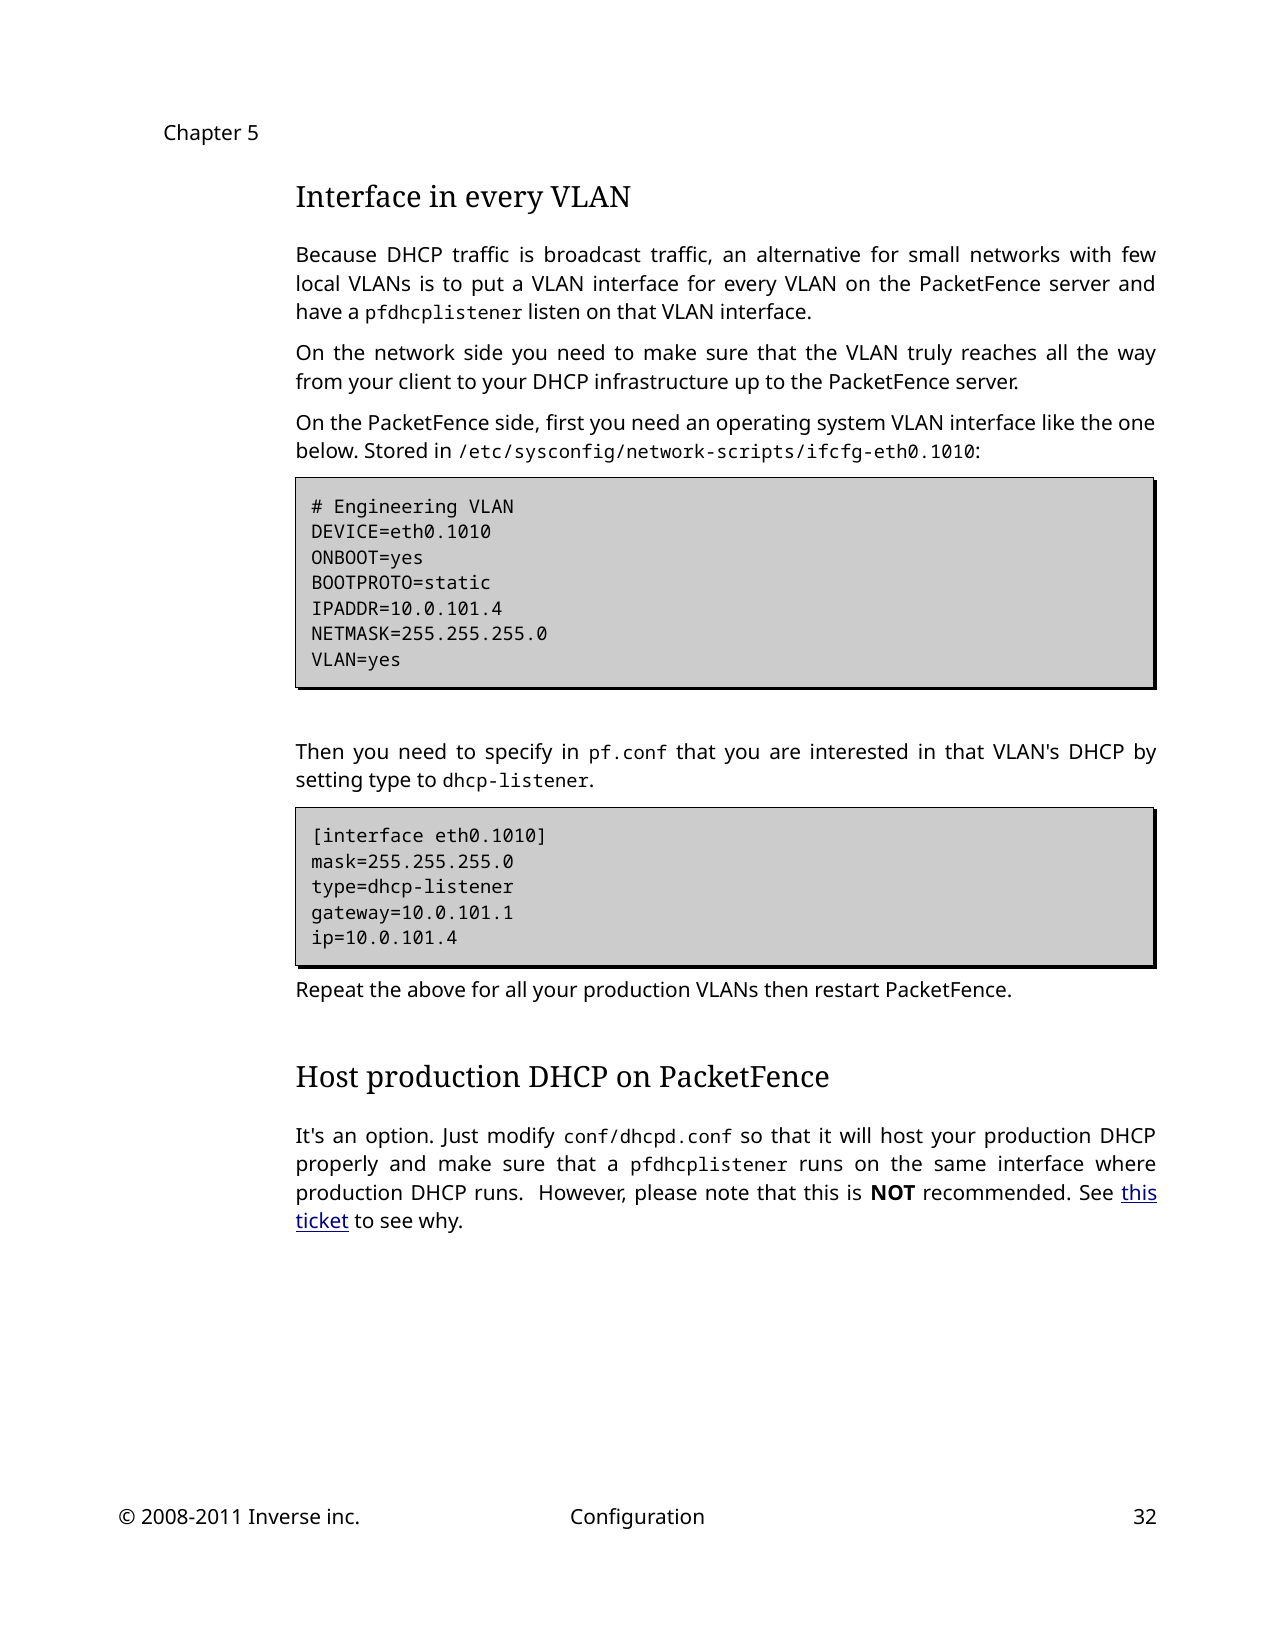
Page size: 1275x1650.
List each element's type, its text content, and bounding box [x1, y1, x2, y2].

text On the network side you need to make sure that the VLAN truly reaches all the way from your client to your DHCP infrastructure up to the PacketFence server. [295, 338, 1157, 395]
text On the PacketFence side, first you need an operating system VLAN interface like the one below. Stored in /etc/sysconfig/network-scripts/ifcfg-eth0.1010: [295, 408, 1157, 464]
text # Engineering VLAN DEVICE=eth0.1010 ONBOOT=yes BOOTPROTO=static IPADDR=10.0.101.4 NETMASK=255.255.255.0 VLAN=yes [296, 478, 1153, 687]
text [interface eth0.1010] mask=255.255.255.0 type=dhcp-listener gateway=10.0.101.1 ip=10.0.101.4 [296, 808, 1153, 965]
text It's an option. Just modify conf/dhcpd.conf so that it will host your production DHCP properly and make sure that a pfdhcplistener runs on the same interface where production DHCP runs. However, please note that this is NOT recommended. See this ticket to see why. [295, 1121, 1157, 1235]
subtitle Interface in every VLAN [295, 176, 1157, 216]
text Repeat the above for all your production VLANs then restart PacketFence. [295, 975, 1157, 1003]
text Then you need to specify in pf.conf that you are interested in that VLAN's DHCP by setting type to dhcp-listener. [295, 737, 1157, 794]
subtitle Host production DHCP on PacketFence [295, 1057, 1157, 1096]
text Because DHCP traffic is broadcast traffic, an alternative for small networks with few local VLANs is to put a VLAN interface for every VLAN on the PacketFence server and have a pfdhcplistener listen on that VLAN interface. [295, 241, 1157, 326]
